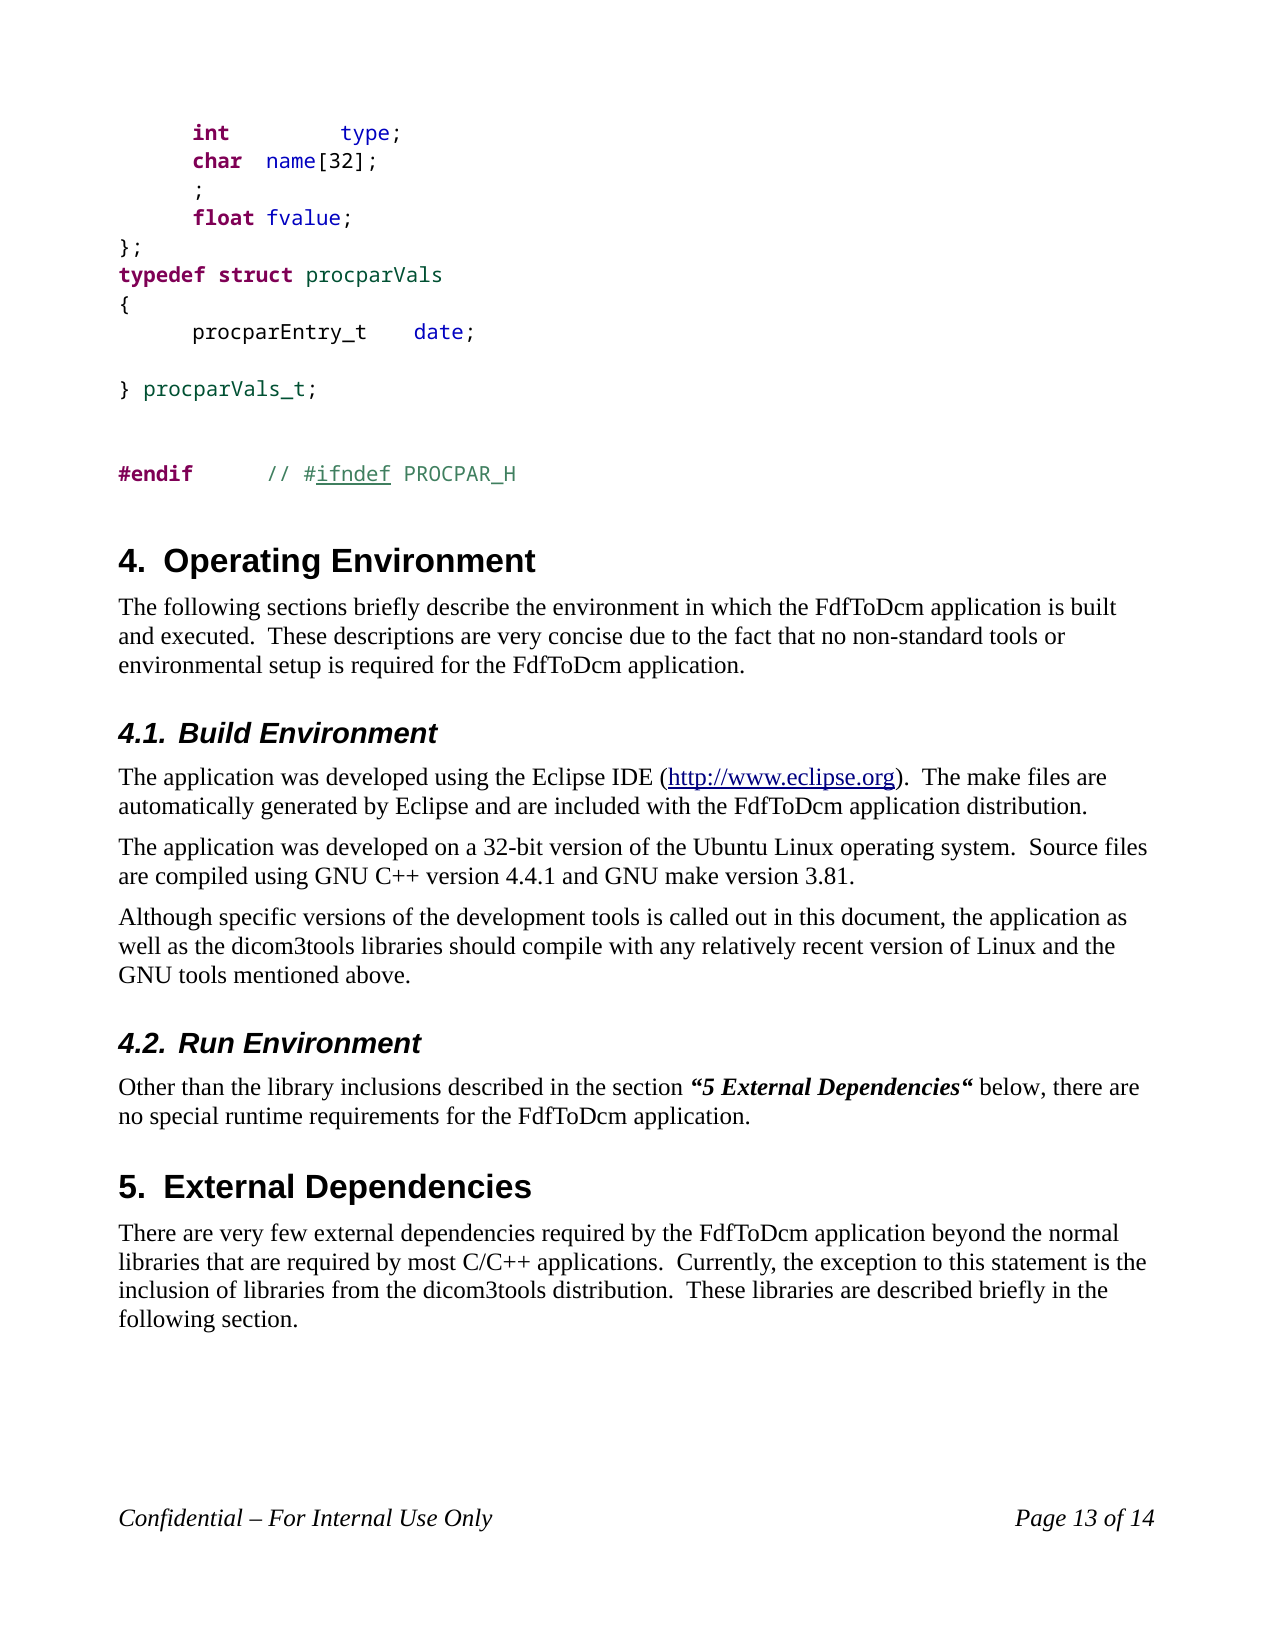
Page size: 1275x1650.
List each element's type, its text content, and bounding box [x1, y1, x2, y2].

text }; [118, 232, 1157, 260]
subtitle Build Environment [118, 716, 1157, 750]
text { [118, 289, 1157, 317]
text } procparVals_t; [118, 374, 1157, 402]
text char name[32]; [118, 147, 1157, 175]
text The application was developed using the Eclipse IDE (http://www.eclipse.org). The make files are automatically generated by Eclipse and are included with the FdfToDcm application distribution. [118, 762, 1157, 820]
text The following sections briefly describe the environment in which the FdfToDcm application is built and executed. These descriptions are very concise due to the fact that no non-standard tools or environmental setup is required for the FdfToDcm application. [118, 592, 1157, 679]
text There are very few external dependencies required by the FdfToDcm application beyond the normal libraries that are required by most C/C++ applications. Currently, the exception to this statement is the inclusion of libraries from the dicom3tools distribution. These libraries are described briefly in the following section. [118, 1218, 1157, 1333]
text int type; [118, 118, 1157, 147]
text The application was developed on a 32-bit version of the Ubuntu Linux operating system. Source files are compiled using GNU C++ version 4.4.1 and GNU make version 3.81. [118, 832, 1157, 890]
subtitle Operating Environment [118, 541, 1157, 580]
text Other than the library inclusions described in the section “5 External Dependencies“ below, there are no special runtime requirements for the FdfToDcm application. [118, 1072, 1157, 1129]
text typedef struct procparVals [118, 260, 1157, 289]
text float fvalue; [118, 203, 1157, 232]
text #endif // #ifndef PROCPAR_H [118, 459, 1157, 488]
text ; [118, 175, 1157, 203]
subtitle Run Environment [118, 1026, 1157, 1059]
text procparEntry_t date; [118, 317, 1157, 346]
text Although specific versions of the development tools is called out in this document, the application as well as the dicom3tools libraries should compile with any relatively recent version of Linux and the GNU tools mentioned above. [118, 902, 1157, 988]
subtitle External Dependencies [118, 1167, 1157, 1206]
